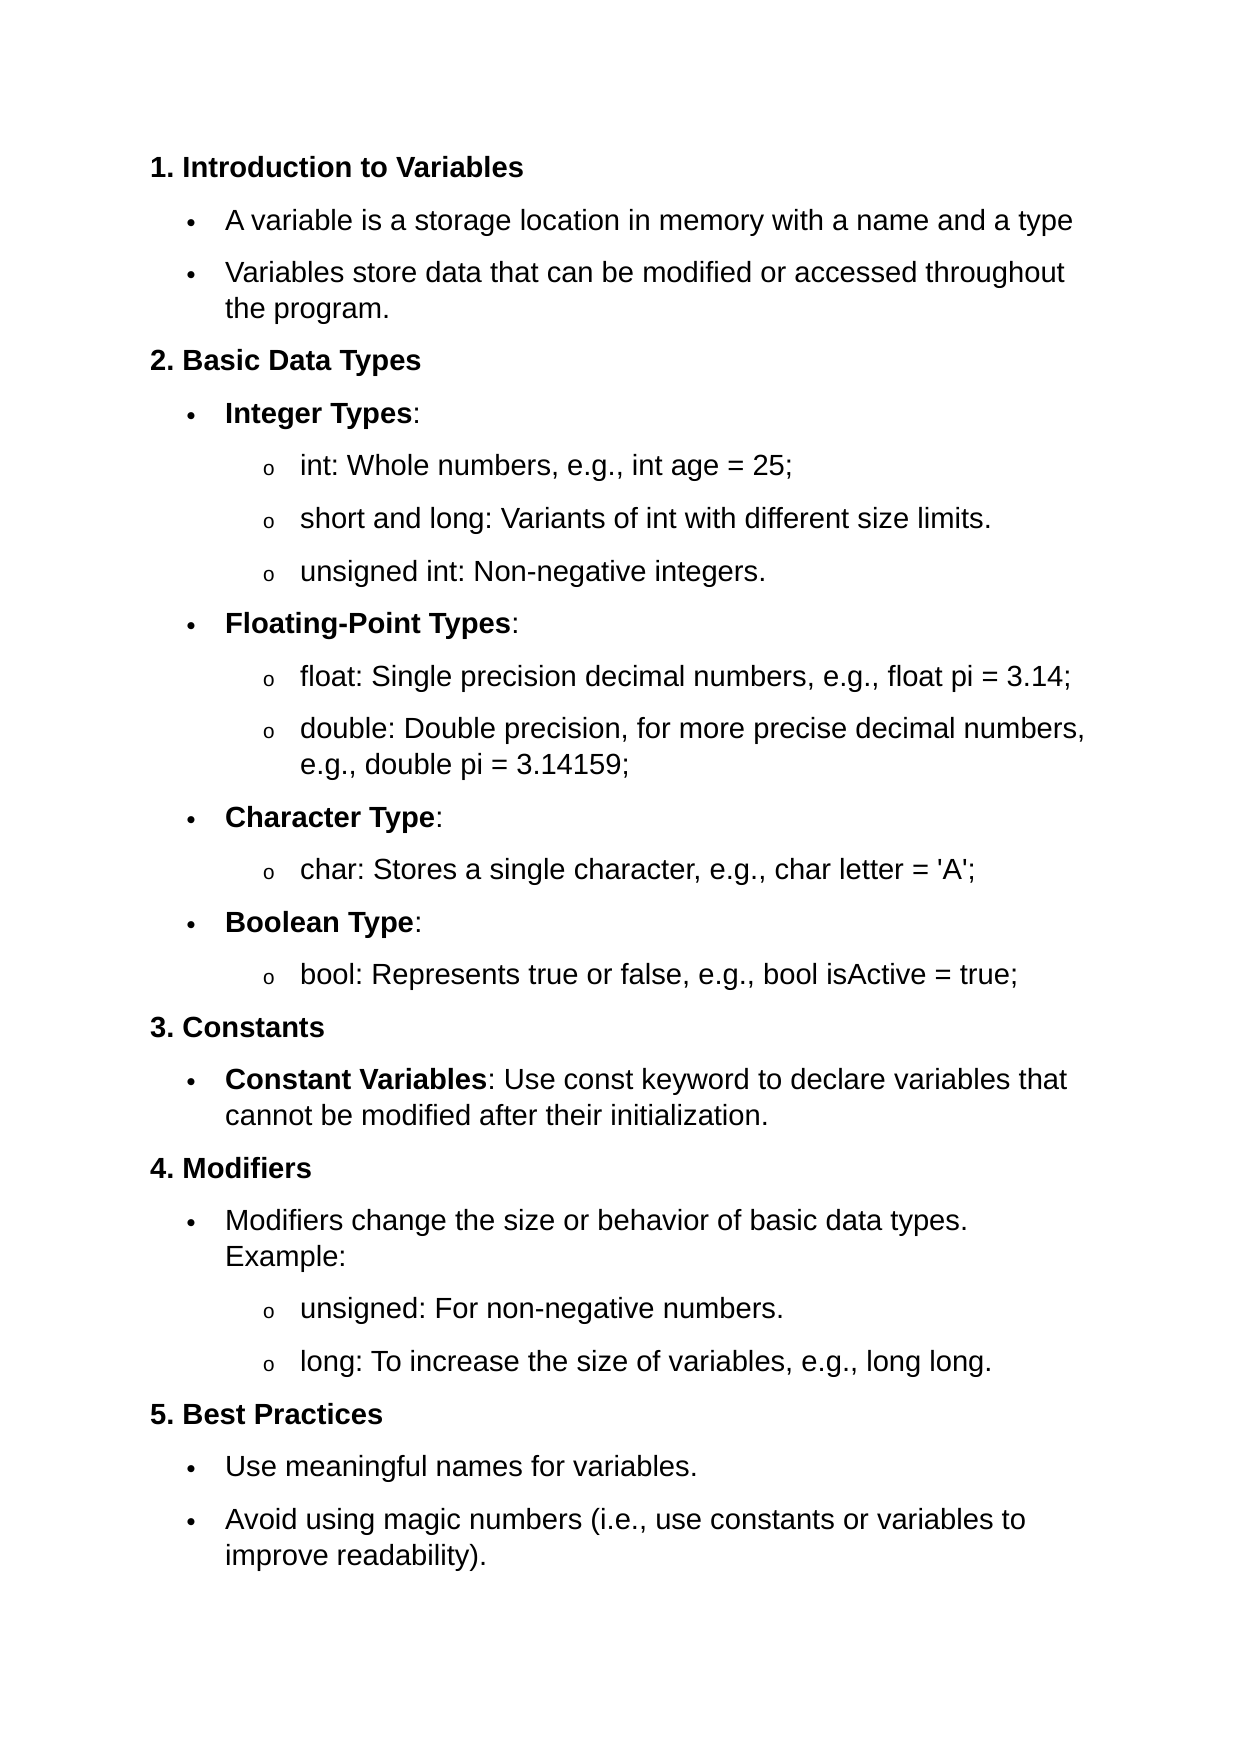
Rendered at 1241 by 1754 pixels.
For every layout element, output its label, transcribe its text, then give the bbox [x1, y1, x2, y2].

list A variable is a storage location in memory with a name and a type [187, 202, 1090, 236]
list unsigned: For non-negative numbers. [262, 1292, 1090, 1325]
list char: Stores a single character, e.g., char letter = 'A'; [262, 852, 1090, 886]
list Boolean Type: [187, 905, 1090, 938]
list Modifiers change the size or behavior of basic data types. Example: [187, 1203, 1090, 1273]
list Avoid using magic numbers (i.e., use constants or variables to improve readability). [187, 1502, 1090, 1571]
list Integer Types: [187, 396, 1090, 429]
list int: Whole numbers, e.g., int age = 25; [262, 448, 1090, 482]
text 3. Constants [150, 1010, 1090, 1043]
list short and long: Variants of int with different size limits. [262, 501, 1090, 534]
list Character Type: [187, 800, 1090, 833]
list Floating-Point Types: [187, 606, 1090, 640]
text 1. Introduction to Variables [150, 150, 1090, 183]
text 2. Basic Data Types [150, 343, 1090, 377]
list Variables store data that can be modified or accessed throughout the program. [187, 255, 1090, 324]
list float: Single precision decimal numbers, e.g., float pi = 3.14; [262, 659, 1090, 692]
text 5. Best Practices [150, 1397, 1090, 1430]
list double: Double precision, for more precise decimal numbers, e.g., double pi = 3.14159; [262, 711, 1090, 781]
list Constant Variables: Use const keyword to declare variables that cannot be modified after their initialization. [187, 1062, 1090, 1132]
list Use meaningful names for variables. [187, 1449, 1090, 1483]
list long: To increase the size of variables, e.g., long long. [262, 1344, 1090, 1378]
list unsigned int: Non-negative integers. [262, 553, 1090, 587]
list bool: Represents true or false, e.g., bool isActive = true; [262, 957, 1090, 991]
text 4. Modifiers [150, 1151, 1090, 1184]
